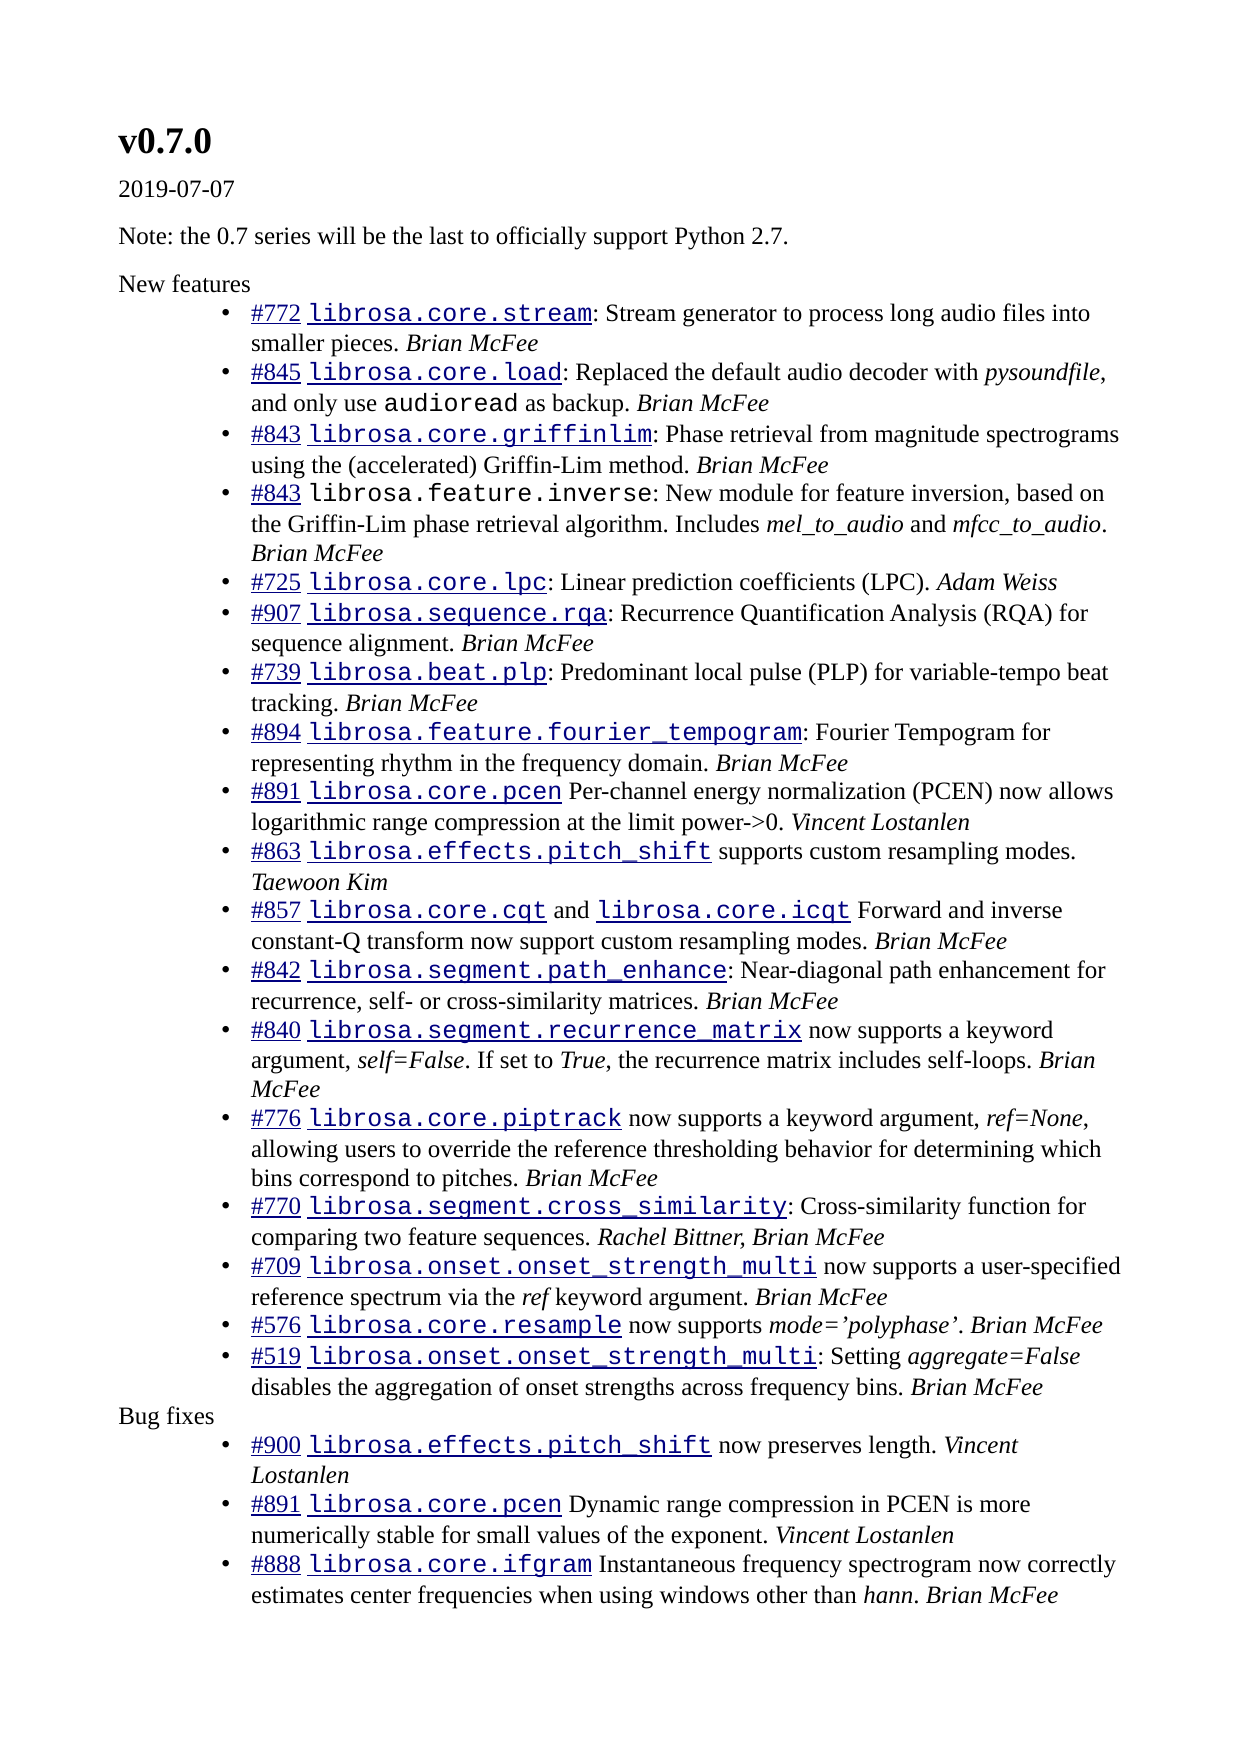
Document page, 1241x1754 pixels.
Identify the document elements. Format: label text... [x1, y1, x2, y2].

list #891 librosa.core.pcen Per-channel energy normalization (PCEN) now allows logarithmic range compression at the limit power->0. Vincent Lostanlen [221, 776, 1122, 836]
list #519 librosa.onset.onset_strength_multi: Setting aggregate=False disables the aggregation of onset strengths across frequency bins. Brian McFee [221, 1341, 1122, 1401]
list #770 librosa.segment.cross_similarity: Cross-similarity function for comparing two feature sequences. Rachel Bittner, Brian McFee [221, 1191, 1122, 1251]
list #576 librosa.core.resample now supports mode=’polyphase’. Brian McFee [221, 1311, 1122, 1341]
list #739 librosa.beat.plp: Predominant local pulse (PLP) for variable-tempo beat tracking. Brian McFee [221, 657, 1122, 717]
list #842 librosa.segment.path_enhance: Near-diagonal path enhancement for recurrence, self- or cross-similarity matrices. Brian McFee [221, 955, 1122, 1015]
subtitle Bug fixes [118, 1401, 1122, 1430]
list #845 librosa.core.load: Replaced the default audio decoder with pysoundfile, and only use audioread as backup. Brian McFee [221, 357, 1122, 419]
subtitle v0.7.0 [118, 118, 1122, 161]
text 2019-07-07 [118, 174, 1122, 202]
list #863 librosa.effects.pitch_shift supports custom resampling modes. Taewoon Kim [221, 836, 1122, 896]
list #891 librosa.core.pcen Dynamic range compression in PCEN is more numerically stable for small values of the exponent. Vincent Lostanlen [221, 1489, 1122, 1549]
list #776 librosa.core.piptrack now supports a keyword argument, ref=None, allowing users to override the reference thresholding behavior for determining which bins correspond to pitches. Brian McFee [221, 1103, 1122, 1191]
list #888 librosa.core.ifgram Instantaneous frequency spectrogram now correctly estimates center frequencies when using windows other than hann. Brian McFee [221, 1549, 1122, 1608]
list #840 librosa.segment.recurrence_matrix now supports a keyword argument, self=False. If set to True, the recurrence matrix includes self-loops. Brian McFee [221, 1015, 1122, 1103]
list #725 librosa.core.lpc: Linear prediction coefficients (LPC). Adam Weiss [221, 567, 1122, 598]
list #843 librosa.feature.inverse: New module for feature inversion, based on the Griffin-Lim phase retrieval algorithm. Includes mel_to_audio and mfcc_to_audio. Brian McFee [221, 478, 1122, 567]
subtitle New features [118, 269, 1122, 298]
list #907 librosa.sequence.rqa: Recurrence Quantification Analysis (RQA) for sequence alignment. Brian McFee [221, 598, 1122, 657]
list #709 librosa.onset.onset_strength_multi now supports a user-specified reference spectrum via the ref keyword argument. Brian McFee [221, 1251, 1122, 1311]
list #857 librosa.core.cqt and librosa.core.icqt Forward and inverse constant-Q transform now support custom resampling modes. Brian McFee [221, 896, 1122, 955]
list #843 librosa.core.griffinlim: Phase retrieval from magnitude spectrograms using the (accelerated) Griffin-Lim method. Brian McFee [221, 419, 1122, 478]
list #772 librosa.core.stream: Stream generator to process long audio files into smaller pieces. Brian McFee [221, 298, 1122, 357]
list #900 librosa.effects.pitch_shift now preserves length. Vincent Lostanlen [221, 1430, 1122, 1489]
text Note: the 0.7 series will be the last to officially support Python 2.7. [118, 221, 1122, 250]
list #894 librosa.feature.fourier_tempogram: Fourier Tempogram for representing rhythm in the frequency domain. Brian McFee [221, 717, 1122, 776]
